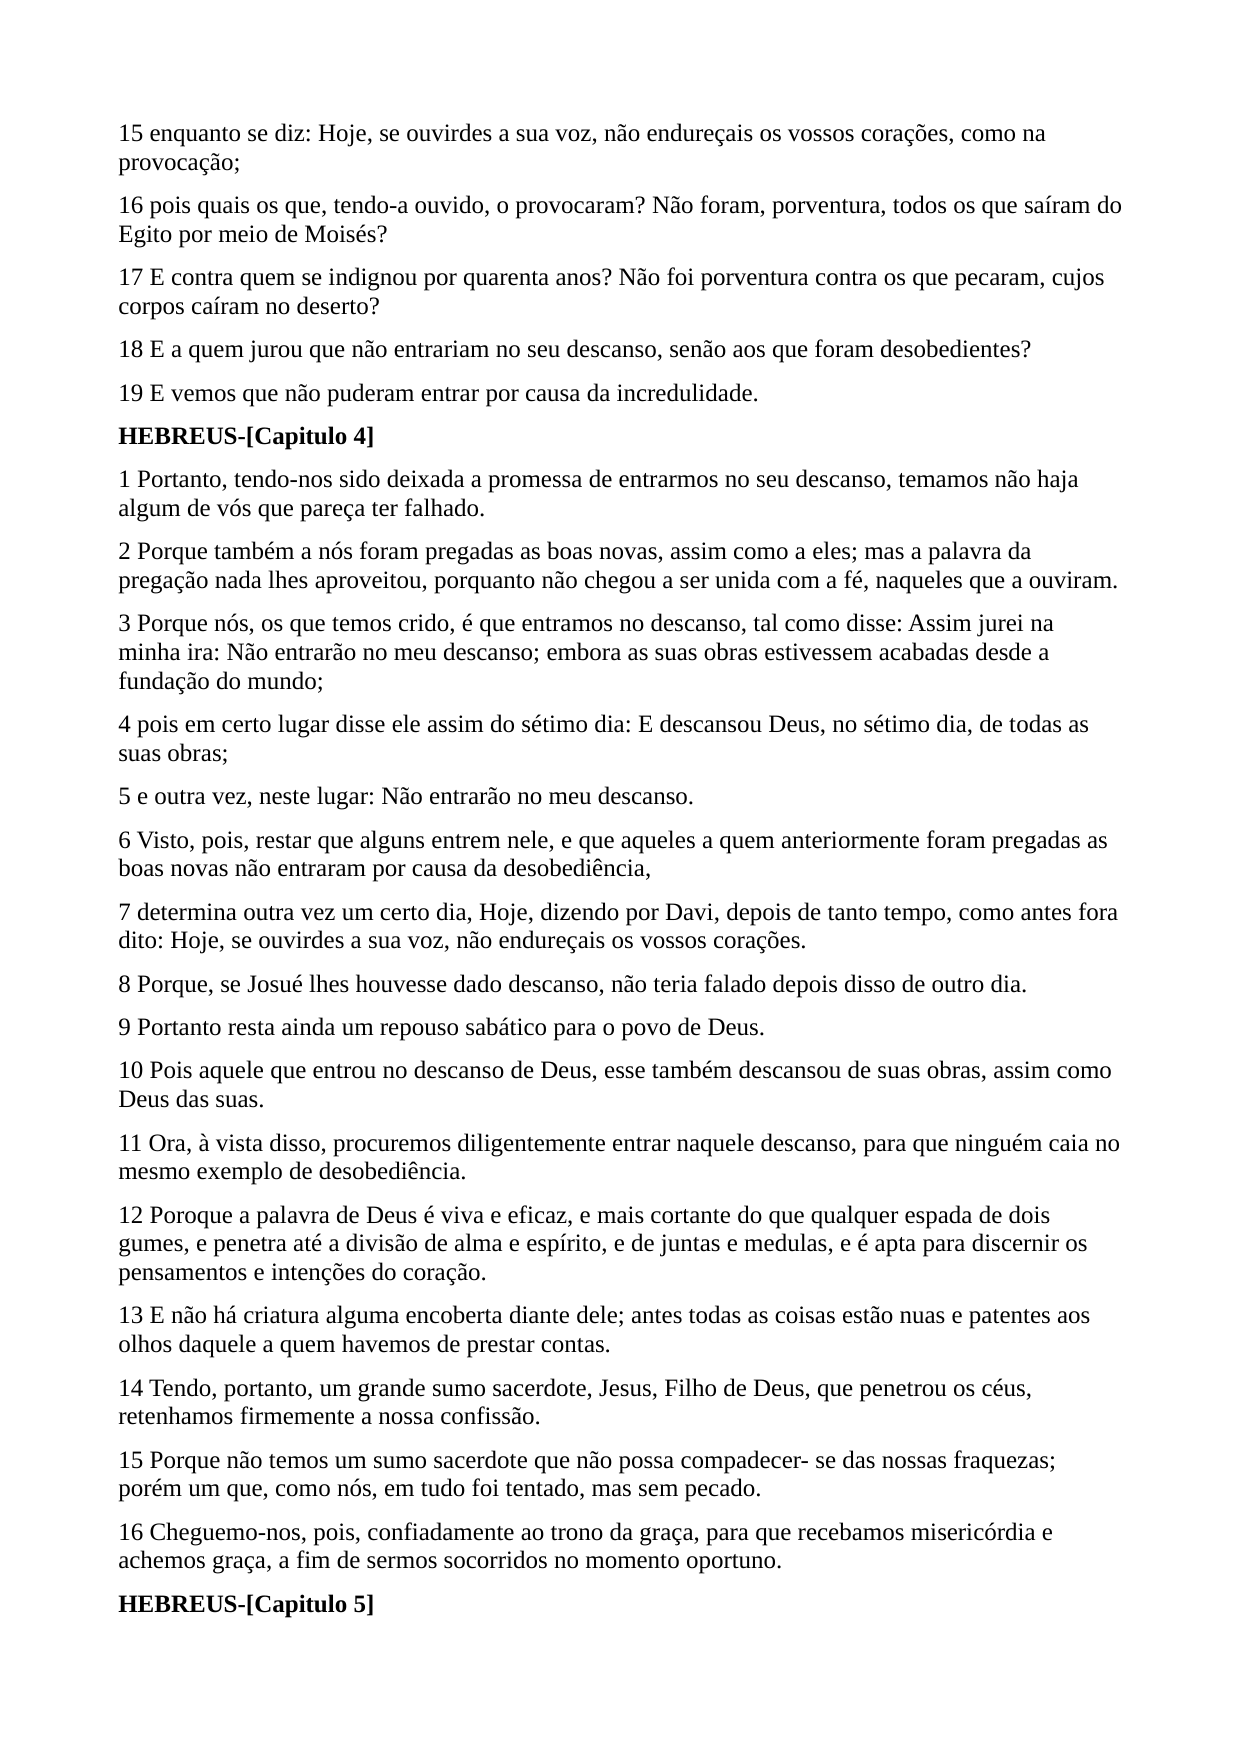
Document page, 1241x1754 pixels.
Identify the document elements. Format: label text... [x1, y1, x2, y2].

text 14 Tendo, portanto, um grande sumo sacerdote, Jesus, Filho de Deus, que penetrou os céus, retenhamos firmemente a nossa confissão. [118, 1373, 1122, 1430]
text 6 Visto, pois, restar que alguns entrem nele, e que aqueles a quem anteriormente foram pregadas as boas novas não entraram por causa da desobediência, [118, 825, 1122, 882]
text 7 determina outra vez um certo dia, Hoje, dizendo por Davi, depois de tanto tempo, como antes fora dito: Hoje, se ouvirdes a sua voz, não endureçais os vossos corações. [118, 897, 1122, 954]
text 16 pois quais os que, tendo-a ouvido, o provocaram? Não foram, porventura, todos os que saíram do Egito por meio de Moisés? [118, 190, 1122, 248]
text 10 Pois aquele que entrou no descanso de Deus, esse também descansou de suas obras, assim como Deus das suas. [118, 1056, 1122, 1113]
text HEBREUS-[Capitulo 4] [118, 421, 1122, 450]
text 18 E a quem jurou que não entrariam no seu descanso, senão aos que foram desobedientes? [118, 334, 1122, 363]
text 8 Porque, se Josué lhes houvesse dado descanso, não teria falado depois disso de outro dia. [118, 969, 1122, 998]
text 1 Portanto, tendo-nos sido deixada a promessa de entrarmos no seu descanso, temamos não haja algum de vós que pareça ter falhado. [118, 464, 1122, 522]
text 12 Poroque a palavra de Deus é viva e eficaz, e mais cortante do que qualquer espada de dois gumes, e penetra até a divisão de alma e espírito, e de juntas e medulas, e é apta para discernir os pensamentos e intenções do coração. [118, 1200, 1122, 1286]
text 15 Porque não temos um sumo sacerdote que não possa compadecer- se das nossas fraquezas; porém um que, como nós, em tudo foi tentado, mas sem pecado. [118, 1445, 1122, 1502]
text 3 Porque nós, os que temos crido, é que entramos no descanso, tal como disse: Assim jurei na minha ira: Não entrarão no meu descanso; embora as suas obras estivessem acabadas desde a fundação do mundo; [118, 608, 1122, 695]
text 4 pois em certo lugar disse ele assim do sétimo dia: E descansou Deus, no sétimo dia, de todas as suas obras; [118, 709, 1122, 767]
text 16 Cheguemo-nos, pois, confiadamente ao trono da graça, para que recebamos misericórdia e achemos graça, a fim de sermos socorridos no momento oportuno. [118, 1517, 1122, 1574]
text 5 e outra vez, neste lugar: Não entrarão no meu descanso. [118, 781, 1122, 810]
text 15 enquanto se diz: Hoje, se ouvirdes a sua voz, não endureçais os vossos corações, como na provocação; [118, 118, 1122, 176]
text 11 Ora, à vista disso, procuremos diligentemente entrar naquele descanso, para que ninguém caia no mesmo exemplo de desobediência. [118, 1128, 1122, 1185]
text HEBREUS-[Capitulo 5] [118, 1589, 1122, 1618]
text 9 Portanto resta ainda um repouso sabático para o povo de Deus. [118, 1012, 1122, 1041]
text 2 Porque também a nós foram pregadas as boas novas, assim como a eles; mas a palavra da pregação nada lhes aproveitou, porquanto não chegou a ser unida com a fé, naqueles que a ouviram. [118, 536, 1122, 594]
text 19 E vemos que não puderam entrar por causa da incredulidade. [118, 378, 1122, 406]
text 17 E contra quem se indignou por quarenta anos? Não foi porventura contra os que pecaram, cujos corpos caíram no deserto? [118, 262, 1122, 320]
text 13 E não há criatura alguma encoberta diante dele; antes todas as coisas estão nuas e patentes aos olhos daquele a quem havemos de prestar contas. [118, 1301, 1122, 1358]
